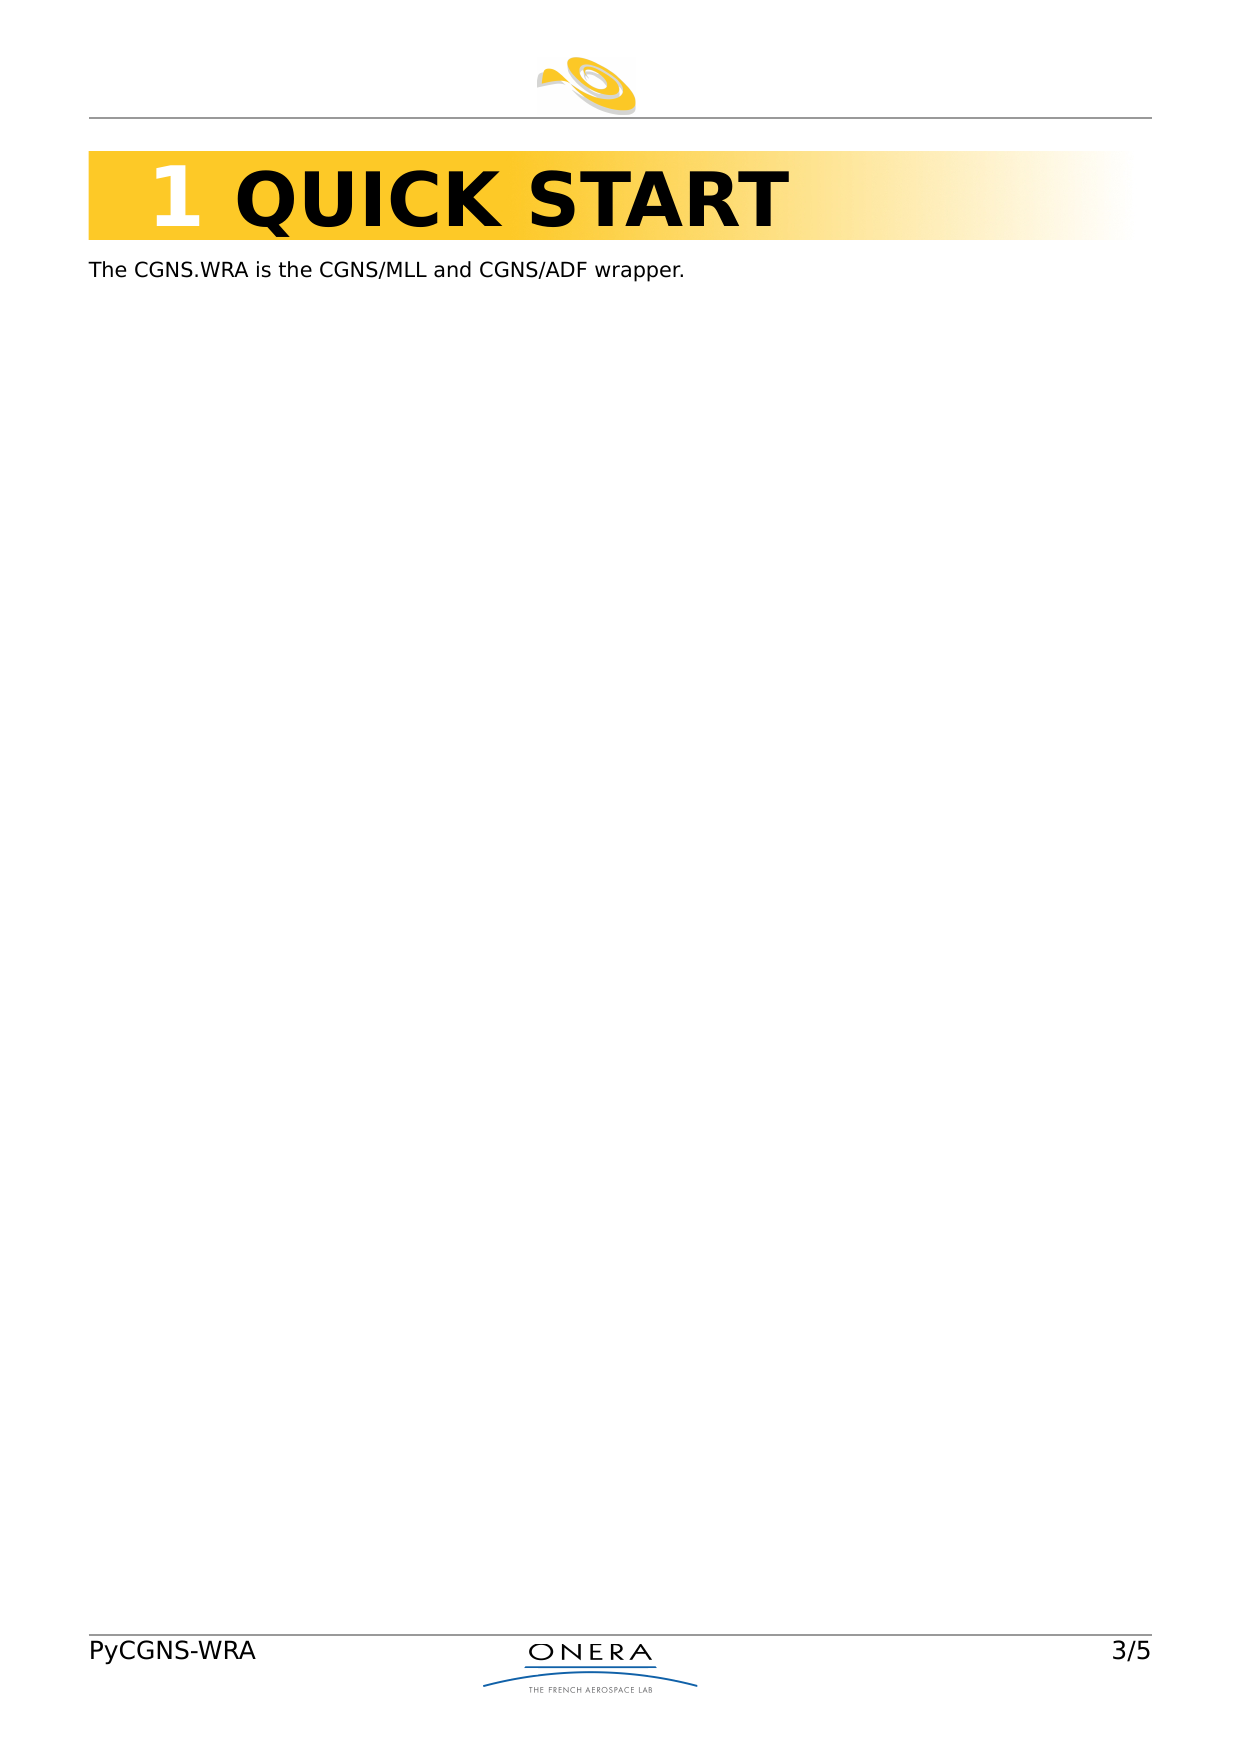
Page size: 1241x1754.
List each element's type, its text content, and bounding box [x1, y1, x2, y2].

picture [537, 57, 636, 115]
text The CGNS.WRA is the CGNS/MLL and CGNS/ADF wrapper. [88, 258, 1152, 283]
subtitle Quick start [88, 149, 1155, 246]
picture [483, 1644, 698, 1693]
picture [88, 151, 1151, 240]
